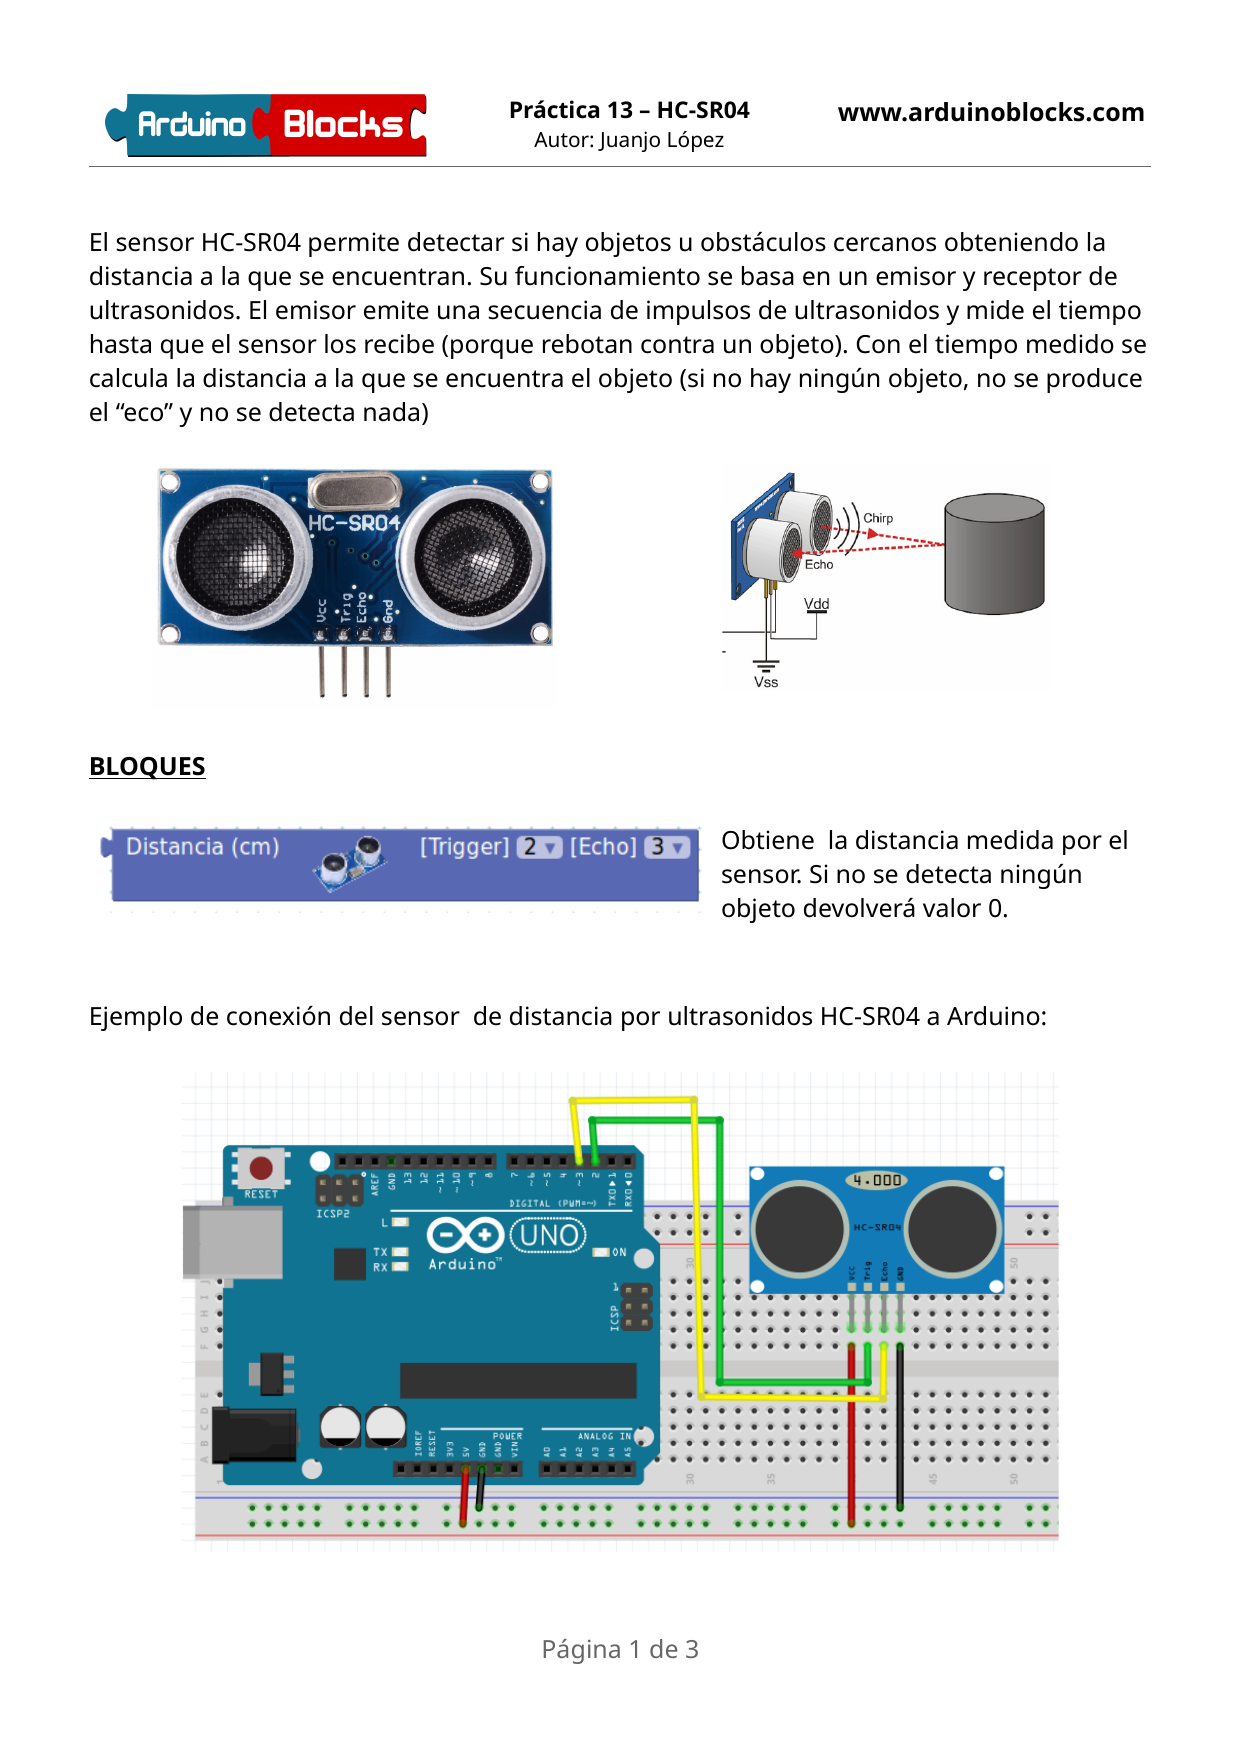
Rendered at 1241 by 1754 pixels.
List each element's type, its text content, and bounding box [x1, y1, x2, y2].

table_header [89, 1067, 1152, 1592]
table_header [89, 817, 715, 965]
table_header Obtiene la distancia medida por el sensor. Si no se detecta ningún objeto devolverá valor 0. [715, 817, 1151, 965]
picture [722, 463, 1050, 691]
picture [98, 822, 706, 913]
text BLOQUES [88, 749, 1152, 783]
table_header [620, 457, 1152, 715]
picture [105, 94, 427, 157]
table_header [89, 457, 620, 715]
subtitle El sensor HC-SR04 permite detectar si hay objetos u obstáculos cercanos obteniendo la distancia a la que se encuentran. Su funcionamiento se basa en un emisor y receptor de ultrasonidos. El emisor emite una secuencia de impulsos de ultrasonidos y mide el tiempo hasta que el sensor los recibe (porque rebotan contra un objeto). Con el tiempo medido se calcula la distancia a la que se encuentra el objeto (si no hay ningún objeto, no se produce el “eco” y no se detecta nada) [88, 224, 1152, 428]
picture [151, 463, 558, 709]
picture [181, 1072, 1059, 1552]
text Ejemplo de conexión del sensor de distancia por ultrasonidos HC-SR04 a Arduino: [88, 999, 1152, 1033]
